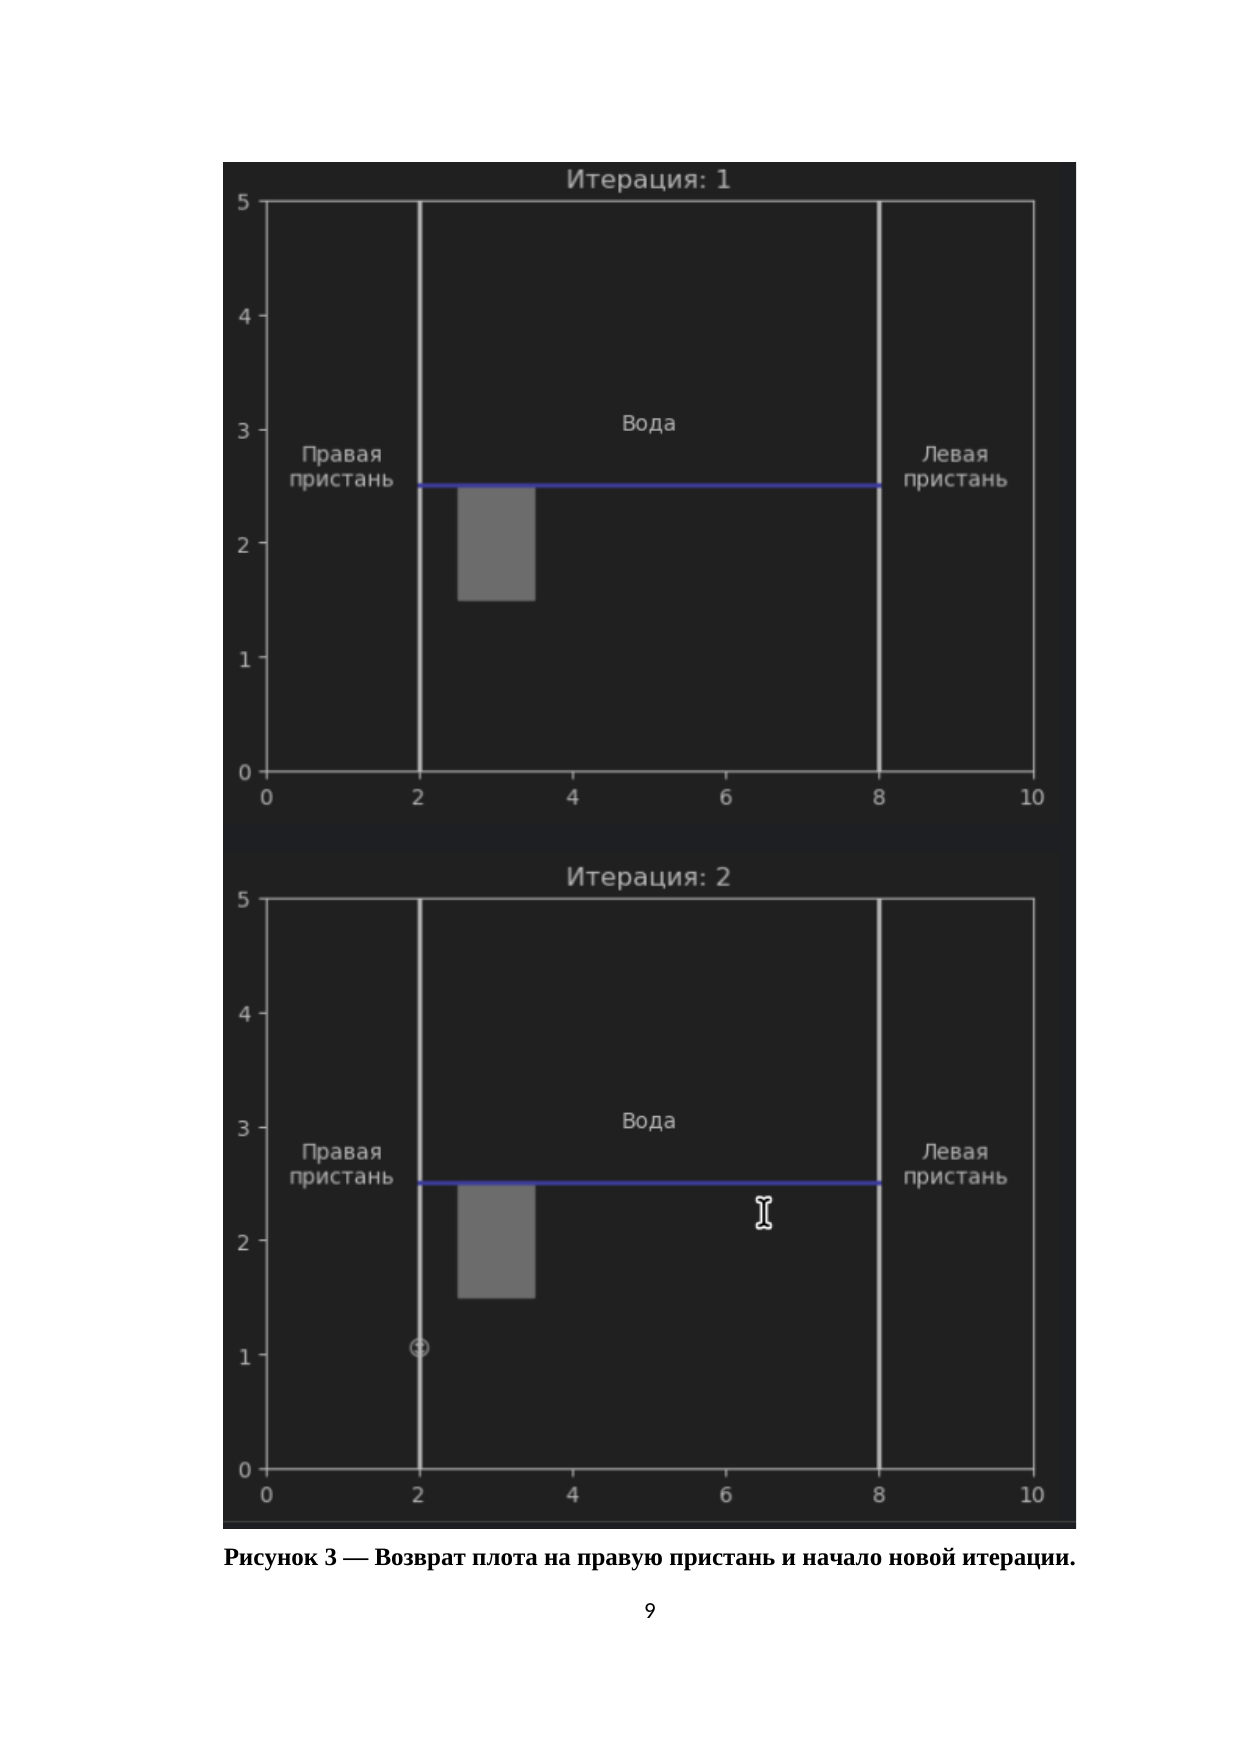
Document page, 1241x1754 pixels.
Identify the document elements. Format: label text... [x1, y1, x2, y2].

picture [223, 162, 1077, 1529]
text Рисунок 3 — Возврат плота на правую пристань и начало новой итерации. [177, 162, 1122, 1571]
